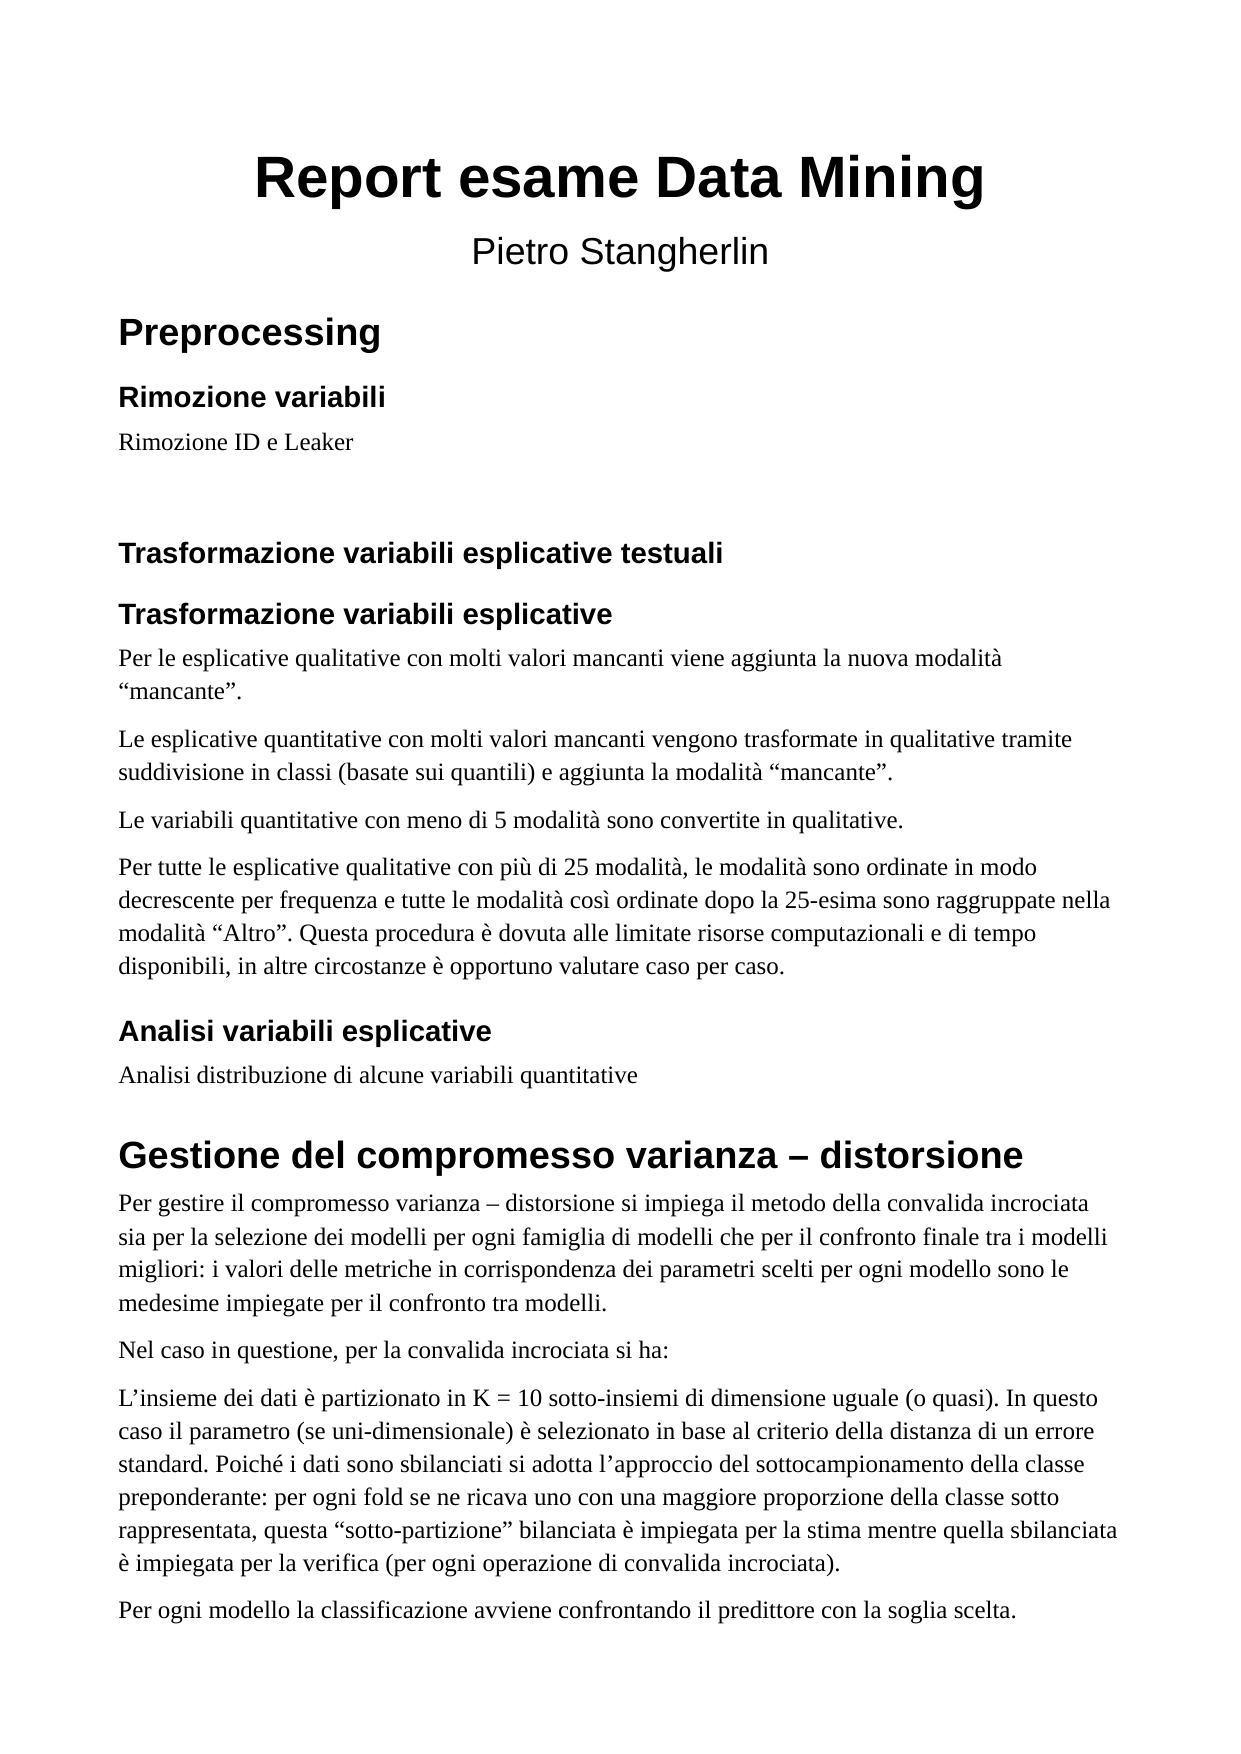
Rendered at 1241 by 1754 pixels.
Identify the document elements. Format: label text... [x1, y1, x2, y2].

subtitle Rimozione variabili [118, 380, 1122, 414]
subtitle Trasformazione variabili esplicative testuali [118, 536, 1122, 570]
text Per gestire il compromesso varianza – distorsione si impiega il metodo della convalida incrociata sia per la selezione dei modelli per ogni famiglia di modelli che per il confronto finale tra i modelli migliori: i valori delle metriche in corrispondenza dei parametri scelti per ogni modello sono le medesime impiegate per il confronto tra modelli. [118, 1188, 1122, 1316]
text Analisi distribuzione di alcune variabili quantitative [118, 1060, 1122, 1088]
subtitle Gestione del compromesso varianza – distorsione [118, 1132, 1122, 1176]
text Rimozione ID e Leaker [118, 427, 1122, 455]
text Per tutte le esplicative qualitative con più di 25 modalità, le modalità sono ordinate in modo decrescente per frequenza e tutte le modalità così ordinate dopo la 25-esima sono raggruppate nella modalità “Altro”. Questa procedura è dovuta alle limitate risorse computazionali e di tempo disponibili, in altre circostanze è opportuno valutare caso per caso. [118, 852, 1122, 980]
subtitle Analisi variabili esplicative [118, 1013, 1122, 1047]
title Report esame Data Mining [118, 143, 1122, 210]
text Nel caso in questione, per la convalida incrociata si ha: [118, 1335, 1122, 1364]
text L’insieme dei dati è partizionato in K = 10 sotto-insiemi di dimensione uguale (o quasi). In questo caso il parametro (se uni-dimensionale) è selezionato in base al criterio della distanza di un errore standard. Poiché i dati sono sbilanciati si adotta l’approccio del sottocampionamento della classe preponderante: per ogni fold se ne ricava uno con una maggiore proporzione della classe sotto rappresentata, questa “sotto-partizione” bilanciata è impiegata per la stima mentre quella sbilanciata è impiegata per la verifica (per ogni operazione di convalida incrociata). [118, 1383, 1122, 1577]
text Per le esplicative qualitative con molti valori mancanti viene aggiunta la nuova modalità “mancante”. [118, 643, 1122, 705]
text Le esplicative quantitative con molti valori mancanti vengono trasformate in qualitative tramite suddivisione in classi (basate sui quantili) e aggiunta la modalità “mancante”. [118, 724, 1122, 786]
subtitle Pietro Stangherlin [118, 229, 1122, 272]
text Le variabili quantitative con meno di 5 modalità sono convertite in qualitative. [118, 805, 1122, 833]
text Per ogni modello la classificazione avviene confrontando il predittore con la soglia scelta. [118, 1596, 1122, 1624]
subtitle Trasformazione variabili esplicative [118, 597, 1122, 631]
subtitle Preprocessing [118, 309, 1122, 353]
